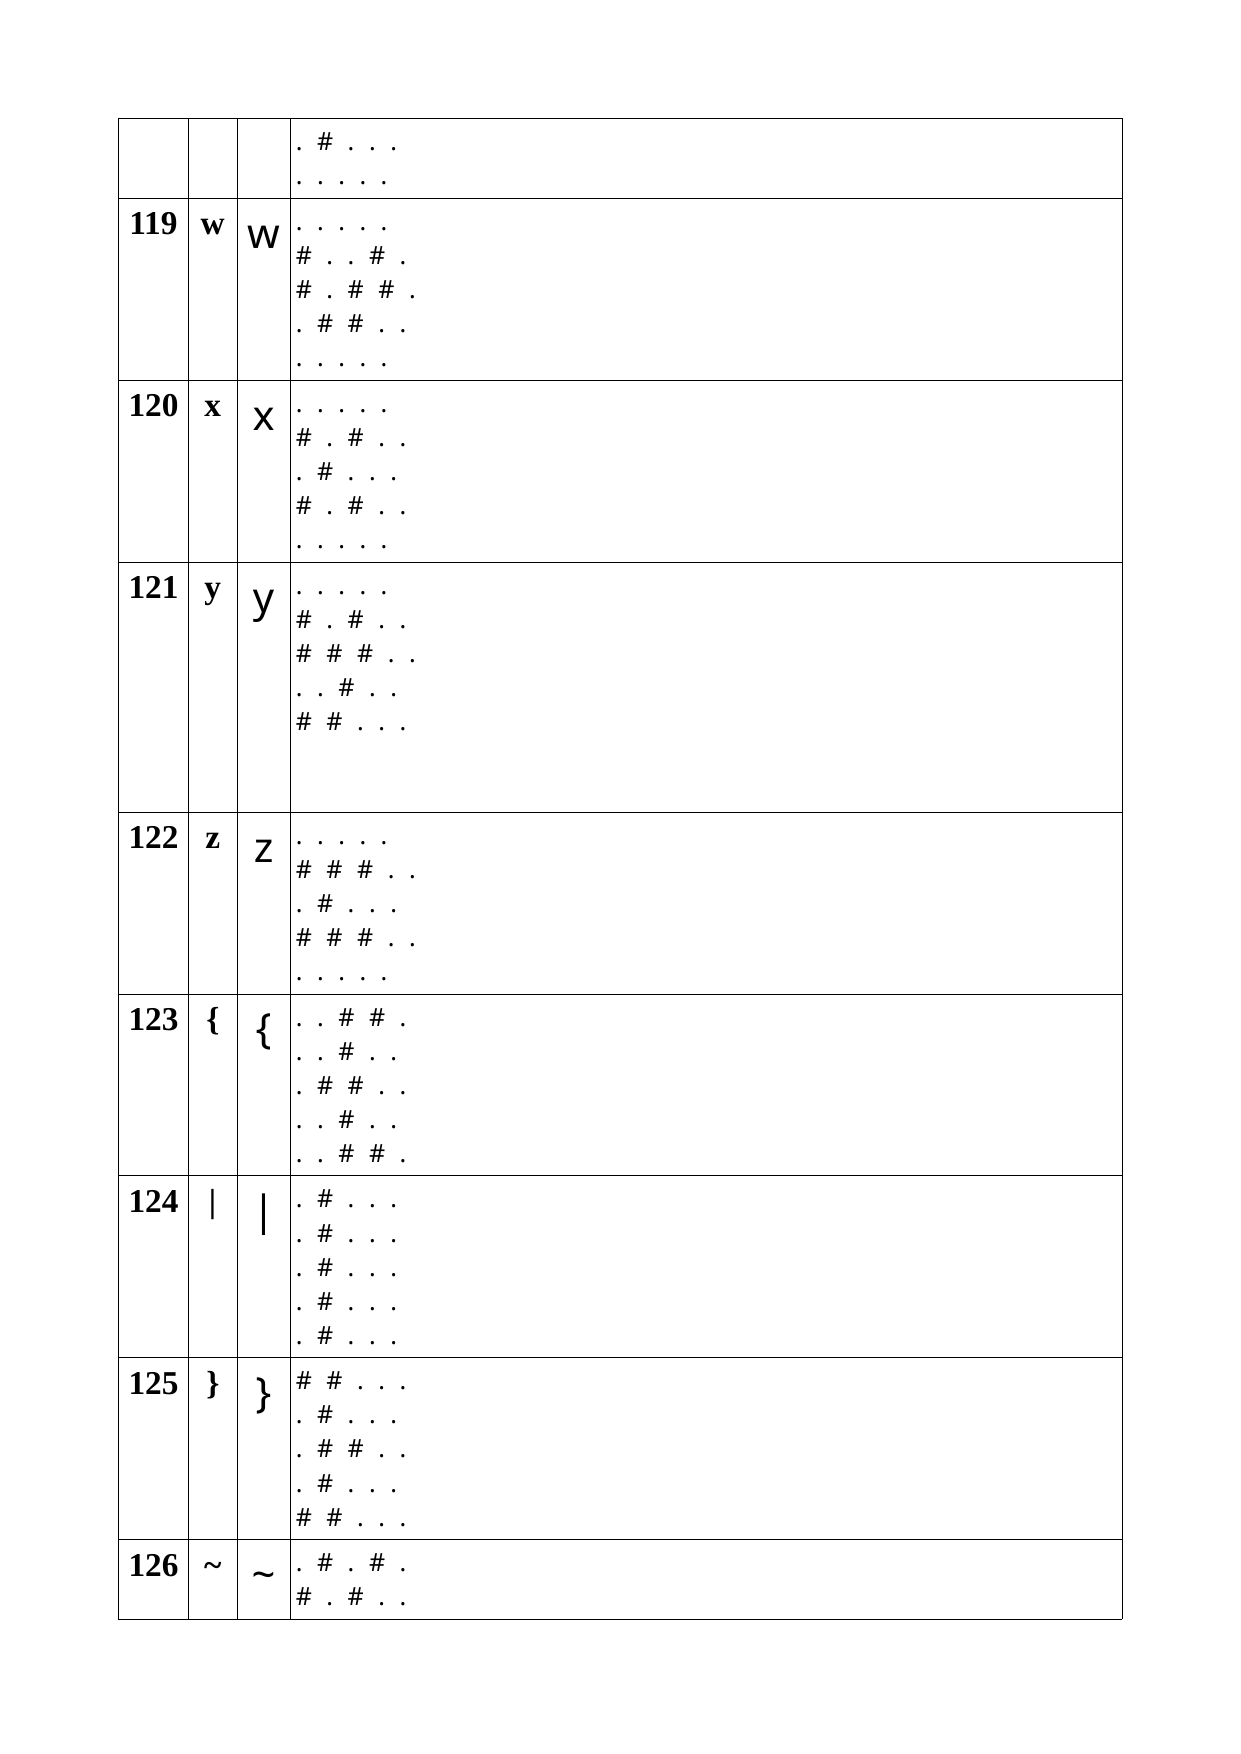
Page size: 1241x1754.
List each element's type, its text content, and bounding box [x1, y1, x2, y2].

table_cell ##... .#... .##.. .#... ##... [291, 1358, 1122, 1539]
table_cell z [238, 813, 290, 993]
table_cell ..... ###.. .#... ###.. ..... [291, 813, 1122, 993]
table_cell [238, 119, 290, 198]
table_cell 126 [119, 1540, 188, 1619]
table_cell w [189, 199, 237, 380]
table_cell } [189, 1358, 237, 1539]
table_cell ..... #..#. #.##. .##.. ..... [291, 199, 1122, 380]
table_cell { [189, 995, 237, 1175]
table_cell ..... #.#.. ###.. ..#.. ##... [291, 563, 1122, 812]
table_cell ..##. ..#.. .##.. ..#.. ..##. [291, 995, 1122, 1175]
table_cell x [189, 381, 237, 562]
table_cell 125 [119, 1358, 188, 1539]
table_cell .#... .#... .#... .#... .#... [291, 1176, 1122, 1357]
table_cell { [238, 995, 290, 1175]
table_cell w [238, 199, 290, 380]
table_cell 124 [119, 1176, 188, 1357]
table_cell 121 [119, 563, 188, 812]
table_cell | [189, 1176, 237, 1357]
table_cell | [238, 1176, 290, 1357]
table_cell ~ [238, 1540, 290, 1619]
table_cell [189, 119, 237, 198]
table_cell y [238, 563, 290, 812]
table_cell y [189, 563, 237, 812]
table_cell 120 [119, 381, 188, 562]
table_cell 119 [119, 199, 188, 380]
table_cell .#... ..... [291, 119, 1122, 198]
table_cell ~ [189, 1540, 237, 1619]
table_cell ..... #.#.. .#... #.#.. ..... [291, 381, 1122, 562]
table_cell x [238, 381, 290, 562]
table_cell } [238, 1358, 290, 1539]
table_cell [119, 119, 188, 198]
table_cell 122 [119, 813, 188, 993]
table_cell z [189, 813, 237, 993]
table_cell 123 [119, 995, 188, 1175]
table_cell .#.#. #.#.. [291, 1540, 1122, 1619]
